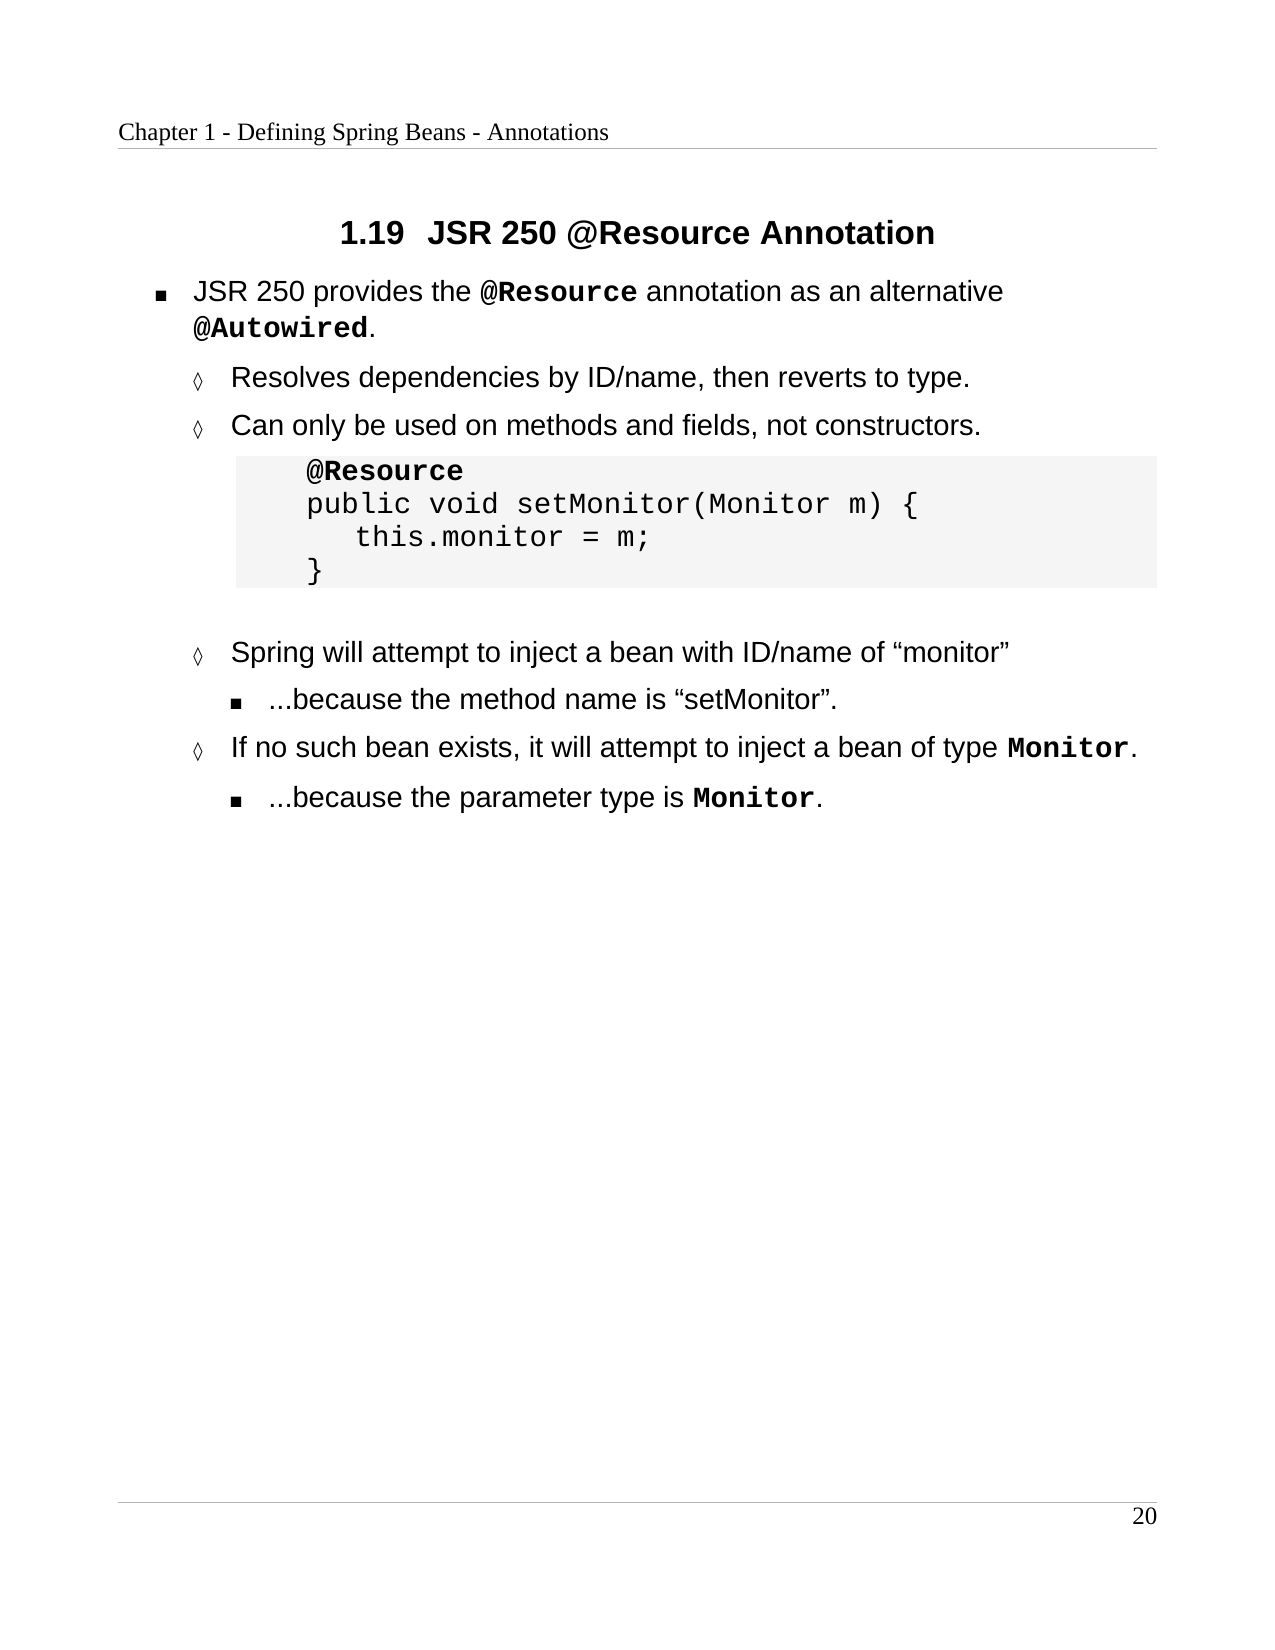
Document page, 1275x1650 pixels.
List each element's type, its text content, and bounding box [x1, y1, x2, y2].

text } [236, 555, 1157, 588]
text @Resource [236, 456, 1157, 489]
list ...because the method name is “setMonitor”. [231, 683, 1157, 716]
list If no such bean exists, it will attempt to inject a bean of type Monitor. [193, 731, 1157, 766]
list JSR 250 provides the @Resource annotation as an alternative @Autowired. [156, 275, 1157, 346]
list Spring will attempt to inject a bean with ID/name of “monitor” [193, 636, 1157, 668]
list Resolves dependencies by ID/name, then reverts to type. [193, 361, 1157, 393]
list Can only be used on methods and fields, not constructors. [193, 408, 1157, 441]
list ...because the parameter type is Monitor. [231, 781, 1157, 816]
text public void setMonitor(Monitor m) { [236, 489, 1157, 522]
subtitle JSR 250 @Resource Annotation [118, 214, 1157, 251]
text this.monitor = m; [236, 522, 1157, 555]
